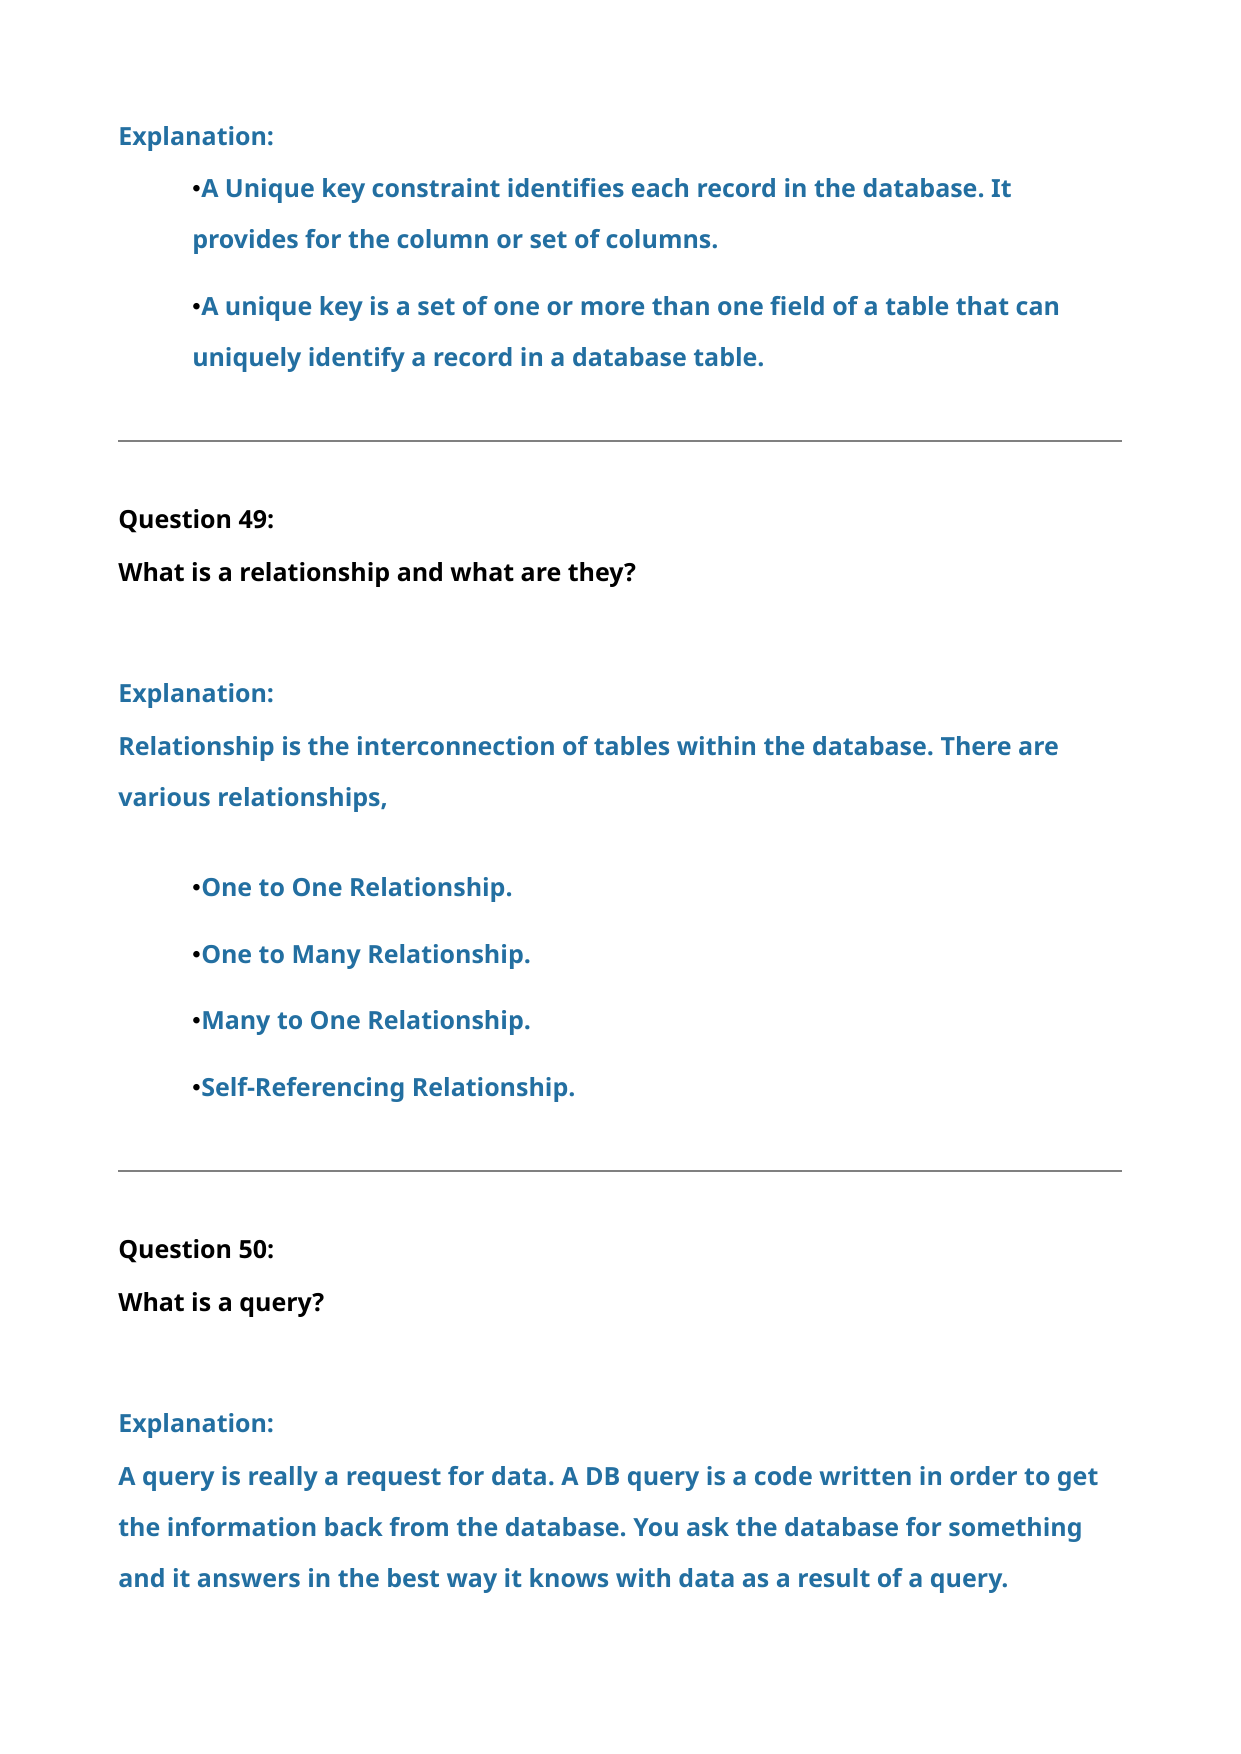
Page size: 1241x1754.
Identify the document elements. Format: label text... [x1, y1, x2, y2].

subtitle Explanation: [118, 676, 1122, 710]
text What is a query? [118, 1284, 1122, 1318]
text A query is really a request for data. A DB query is a code written in order to get the information back from the database. You ask the database for something and it answers in the best way it knows with data as a result of a query. [118, 1458, 1122, 1595]
subtitle Explanation: [118, 1406, 1122, 1440]
text Relationship is the interconnection of tables within the database. There are various relationships, [118, 728, 1122, 814]
subtitle Explanation: [118, 118, 1122, 152]
list A unique key is a set of one or more than one field of a table that can uniquely identify a record in a database table. [118, 289, 1122, 374]
text What is a relationship and what are they? [118, 554, 1122, 588]
subtitle Question 50: [118, 1232, 1122, 1266]
list One to One Relationship. [118, 870, 1122, 904]
subtitle Question 49: [118, 502, 1122, 536]
list Many to One Relationship. [118, 1003, 1122, 1037]
list One to Many Relationship. [118, 936, 1122, 970]
list Self-Referencing Relationship. [118, 1070, 1122, 1104]
list A Unique key constraint identifies each record in the database. It provides for the column or set of columns. [118, 171, 1122, 256]
